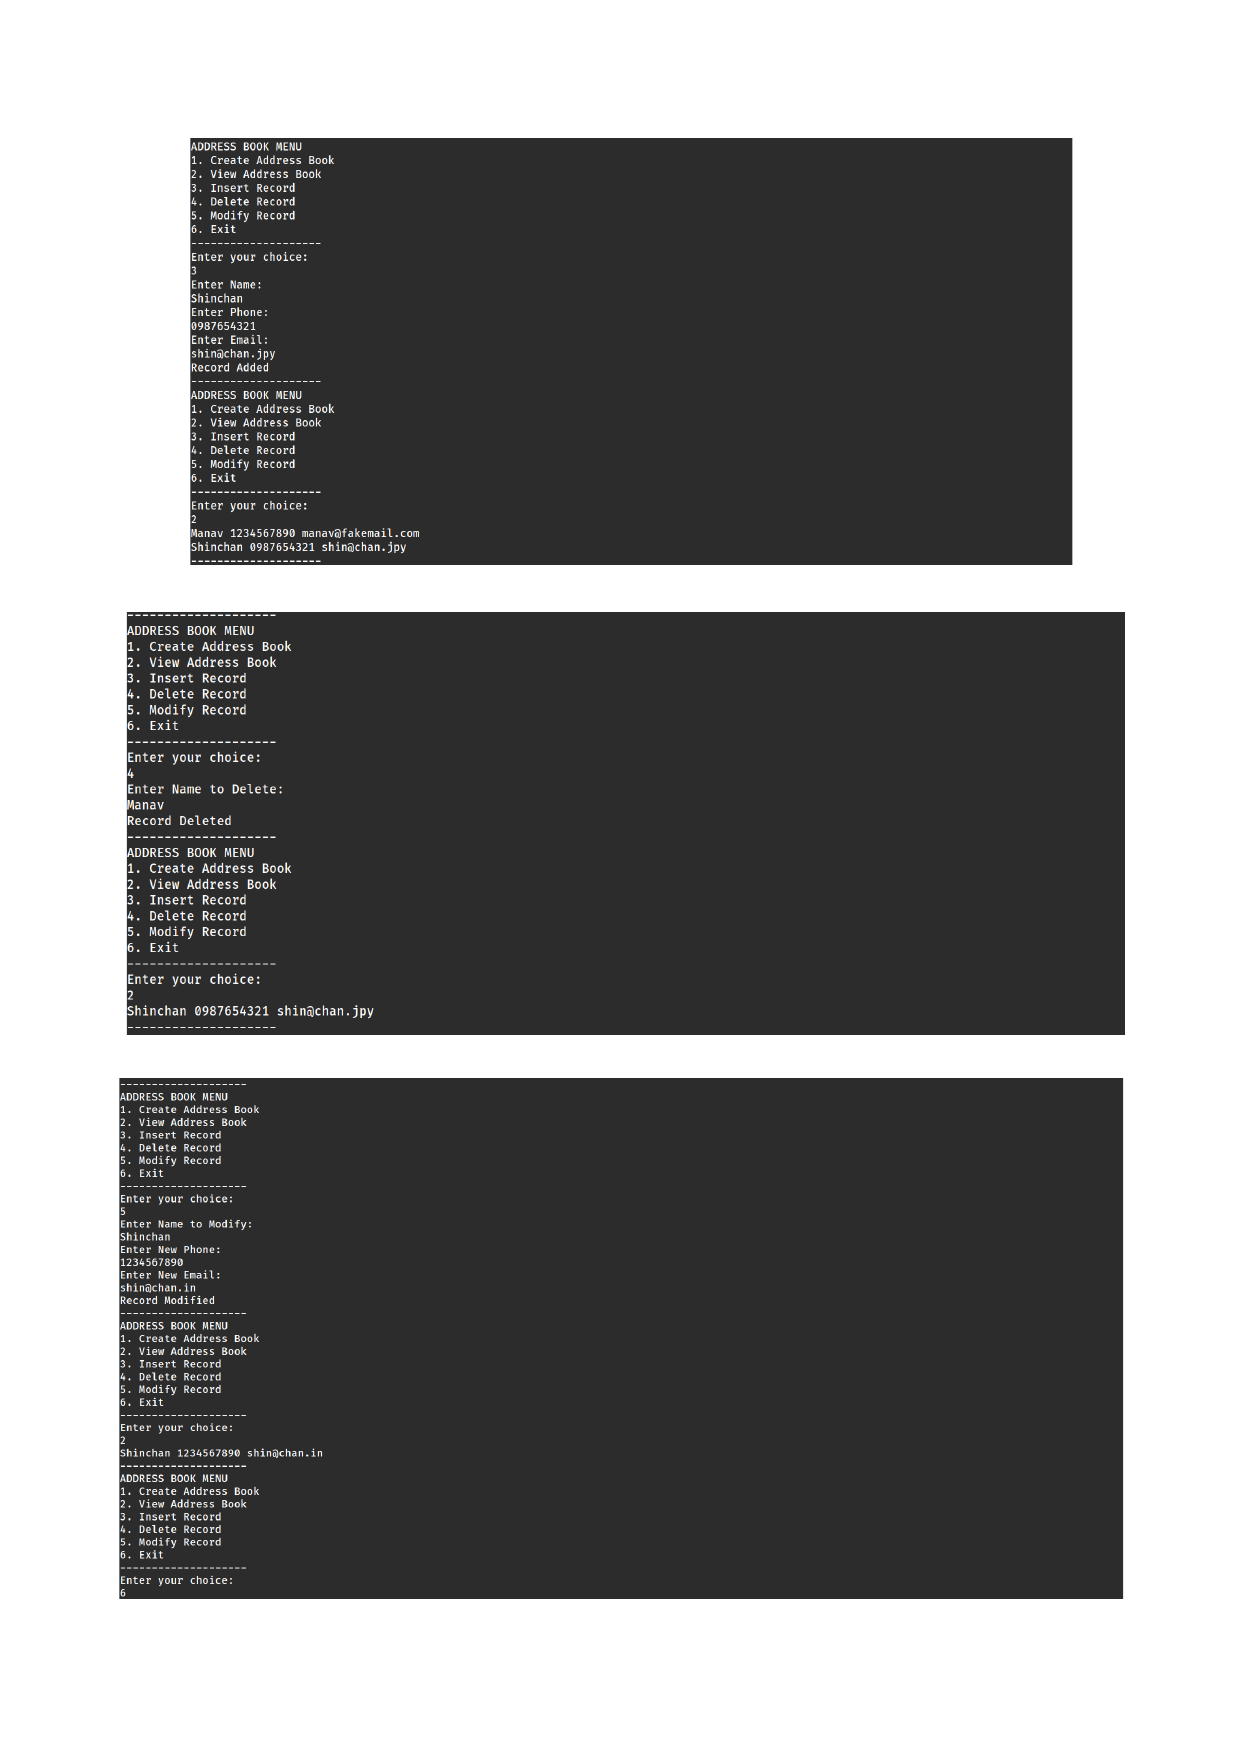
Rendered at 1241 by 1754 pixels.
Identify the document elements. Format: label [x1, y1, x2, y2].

picture [119, 1078, 1124, 1599]
picture [126, 612, 1125, 1035]
picture [190, 138, 1073, 565]
